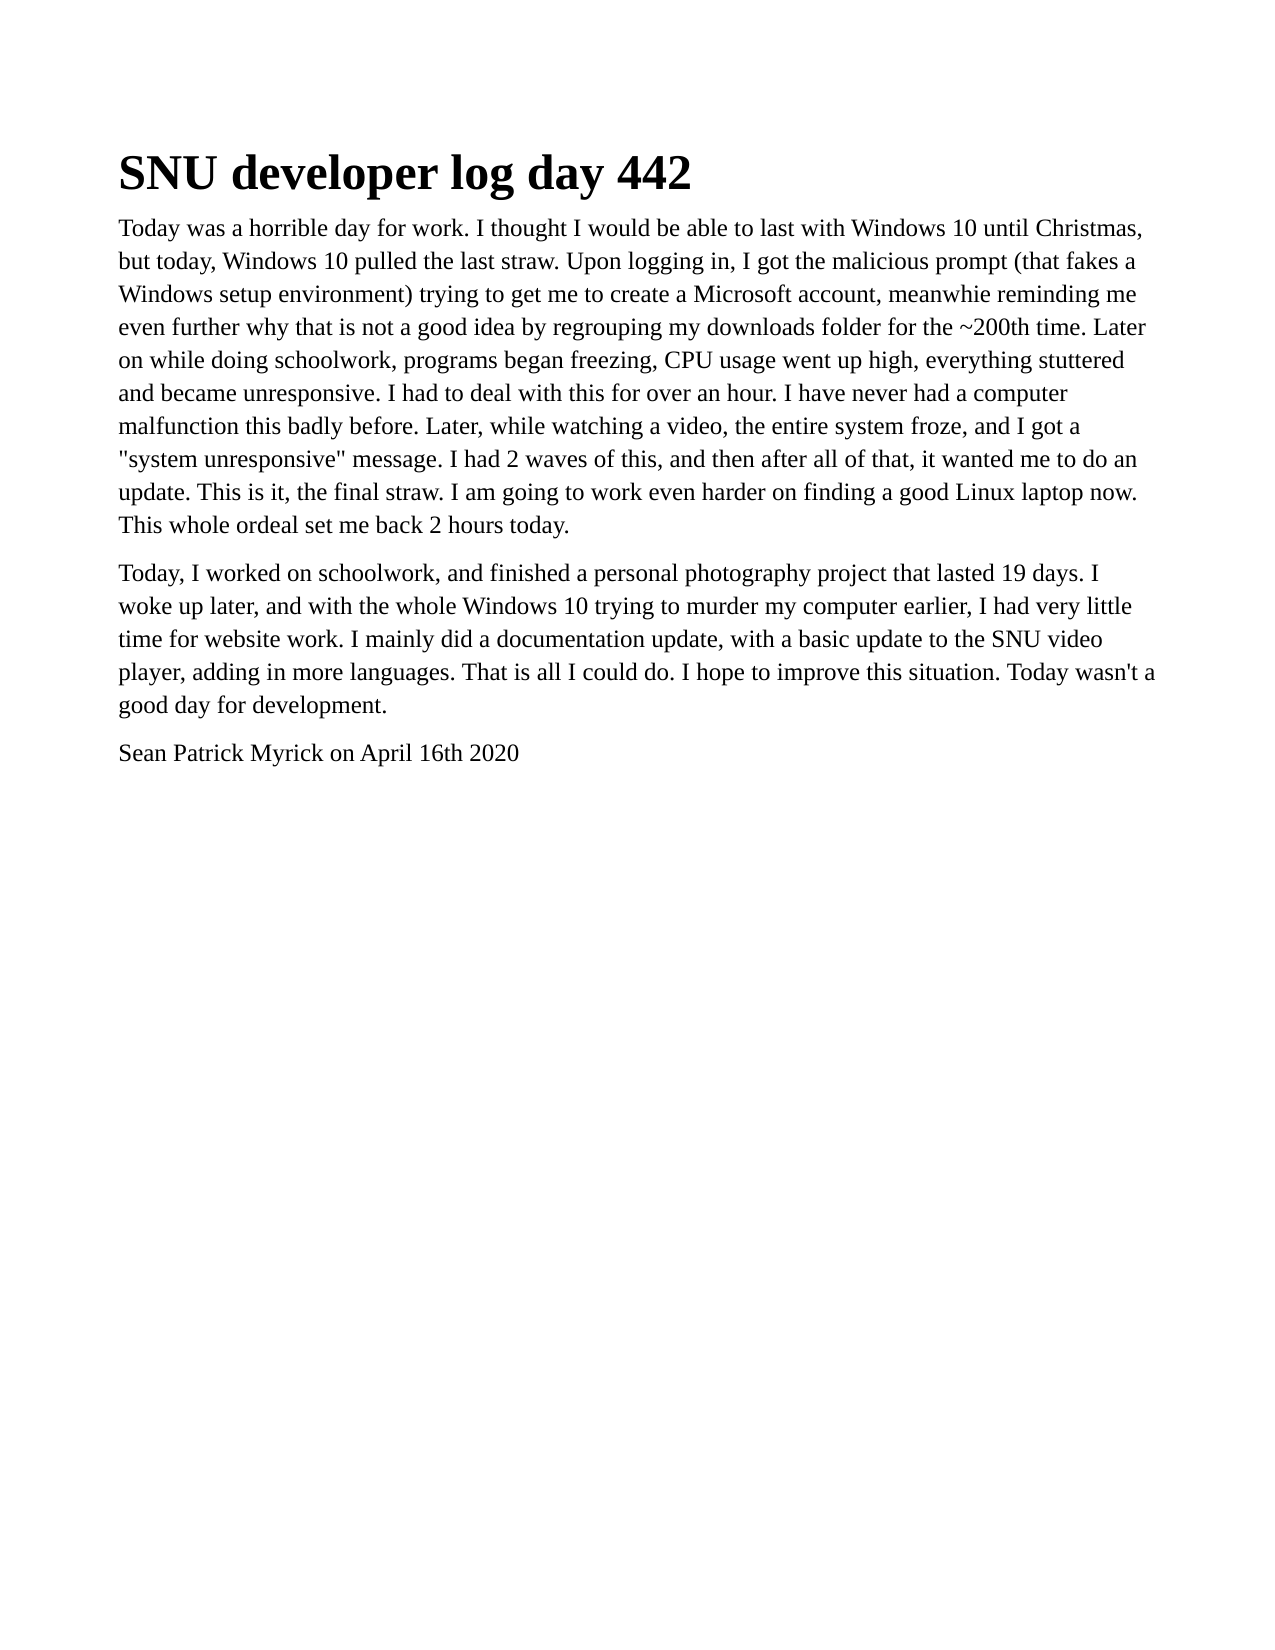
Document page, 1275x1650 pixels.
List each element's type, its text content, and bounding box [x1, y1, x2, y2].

subtitle SNU developer log day 442 [118, 143, 1157, 201]
text Today was a horrible day for work. I thought I would be able to last with Windows 10 until Christmas, but today, Windows 10 pulled the last straw. Upon logging in, I got the malicious prompt (that fakes a Windows setup environment) trying to get me to create a Microsoft account, meanwhie reminding me even further why that is not a good idea by regrouping my downloads folder for the ~200th time. Later on while doing schoolwork, programs began freezing, CPU usage went up high, everything stuttered and became unresponsive. I had to deal with this for over an hour. I have never had a computer malfunction this badly before. Later, while watching a video, the entire system froze, and I got a "system unresponsive" message. I had 2 waves of this, and then after all of that, it wanted me to do an update. This is it, the final straw. I am going to work even harder on finding a good Linux laptop now. This whole ordeal set me back 2 hours today. [118, 213, 1157, 539]
text Today, I worked on schoolwork, and finished a personal photography project that lasted 19 days. I woke up later, and with the whole Windows 10 trying to murder my computer earlier, I had very little time for website work. I mainly did a documentation update, with a basic update to the SNU video player, adding in more languages. That is all I could do. I hope to improve this situation. Today wasn't a good day for development. [118, 558, 1157, 719]
text Sean Patrick Myrick on April 16th 2020 [118, 738, 1157, 766]
